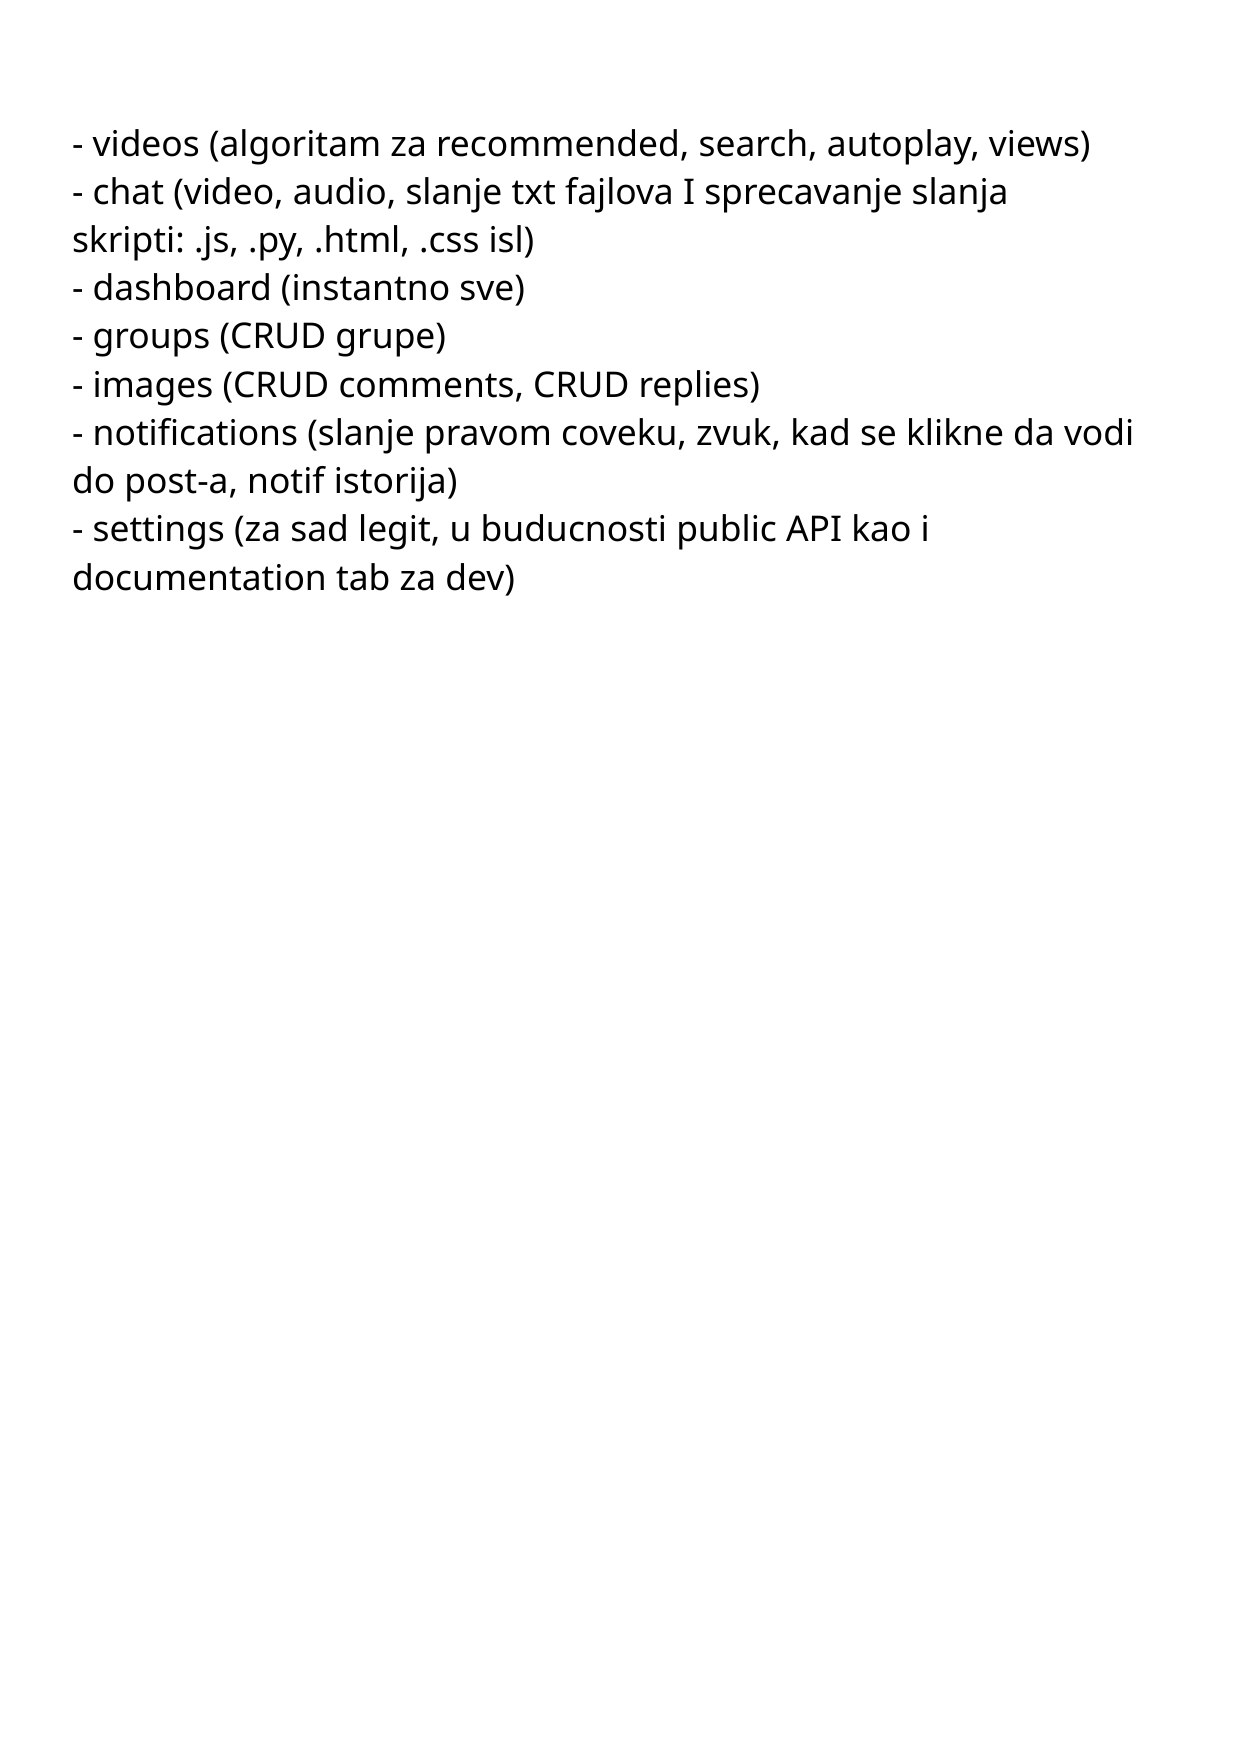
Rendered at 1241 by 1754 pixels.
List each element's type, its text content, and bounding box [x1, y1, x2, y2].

text - notifications (slanje pravom coveku, zvuk, kad se klikne da vodi do post-a, notif istorija) [72, 407, 1169, 504]
text - videos (algoritam za recommended, search, autoplay, views) [72, 118, 1169, 166]
text - chat (video, audio, slanje txt fajlova I sprecavanje slanja skripti: .js, .py, .html, .css isl) [72, 166, 1169, 263]
text - settings (za sad legit, u buducnosti public API kao i documentation tab za dev) [72, 504, 1169, 600]
text - dashboard (instantno sve) [72, 263, 1169, 311]
text - groups (CRUD grupe) [72, 311, 1169, 359]
text - images (CRUD comments, CRUD replies) [72, 359, 1169, 407]
